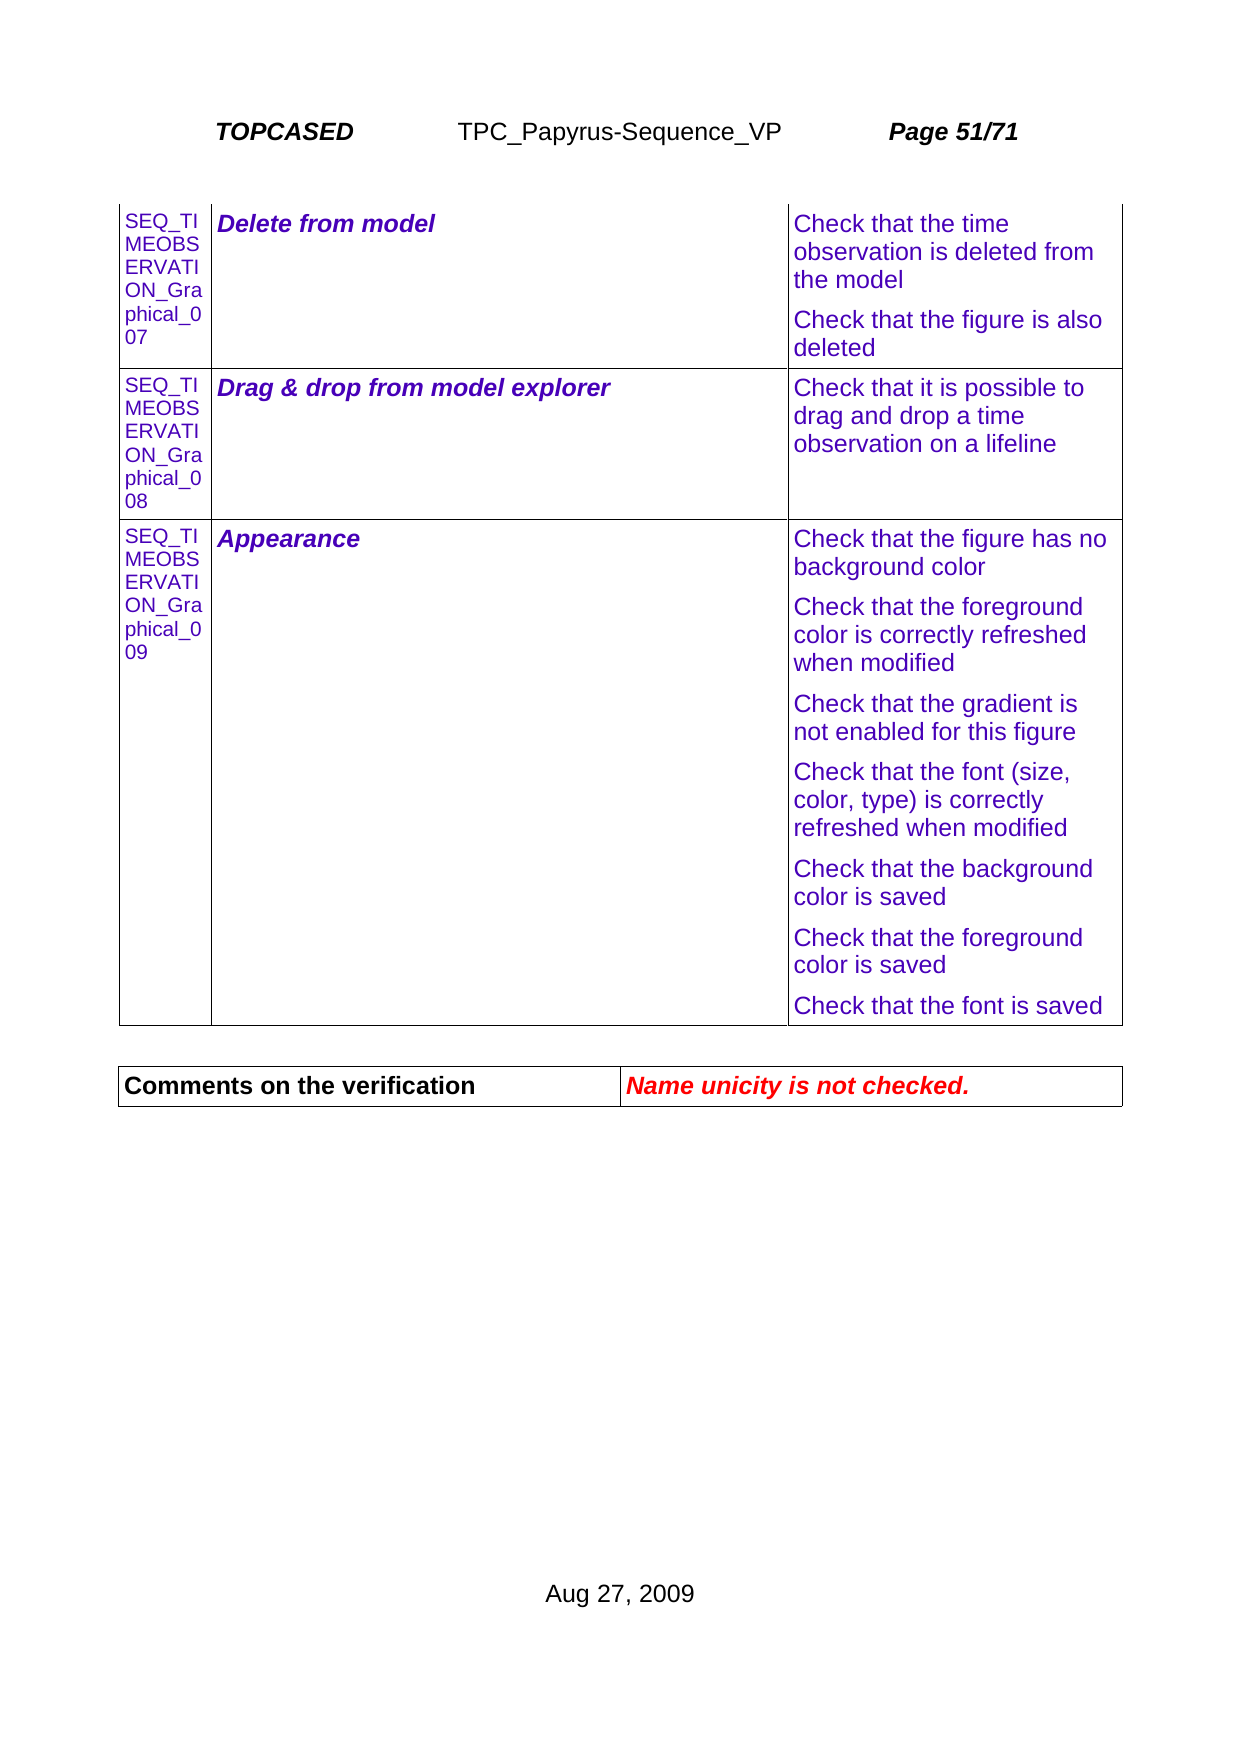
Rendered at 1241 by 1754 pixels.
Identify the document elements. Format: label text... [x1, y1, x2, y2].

table_cell Check that it is possible to drag and drop a time observation on a lifeline [789, 369, 1122, 519]
table_header Name unicity is not checked. [621, 1067, 1122, 1106]
table_cell Appearance [212, 520, 787, 1025]
table_cell SEQ_TIMEOBSERVATION_Graphical_009 [120, 520, 211, 1025]
table_cell Drag & drop from model explorer [212, 369, 787, 519]
table_cell Check that the time observation is deleted from the model Check that the figure is also deleted [789, 204, 1122, 368]
table_cell SEQ_TIMEOBSERVATION_Graphical_007 [120, 204, 211, 368]
table_cell SEQ_TIMEOBSERVATION_Graphical_008 [120, 369, 211, 519]
table_cell Delete from model [212, 204, 787, 368]
table_header Comments on the verification [119, 1067, 620, 1106]
table_cell Check that the figure has no background color Check that the foreground color is correctly refreshed when modified Check that the gradient is not enabled for this figure Check that the font (size, color, type) is correctly refreshed when modified Check that the background color is saved Check that the foreground color is saved Check that the font is saved [789, 520, 1122, 1025]
